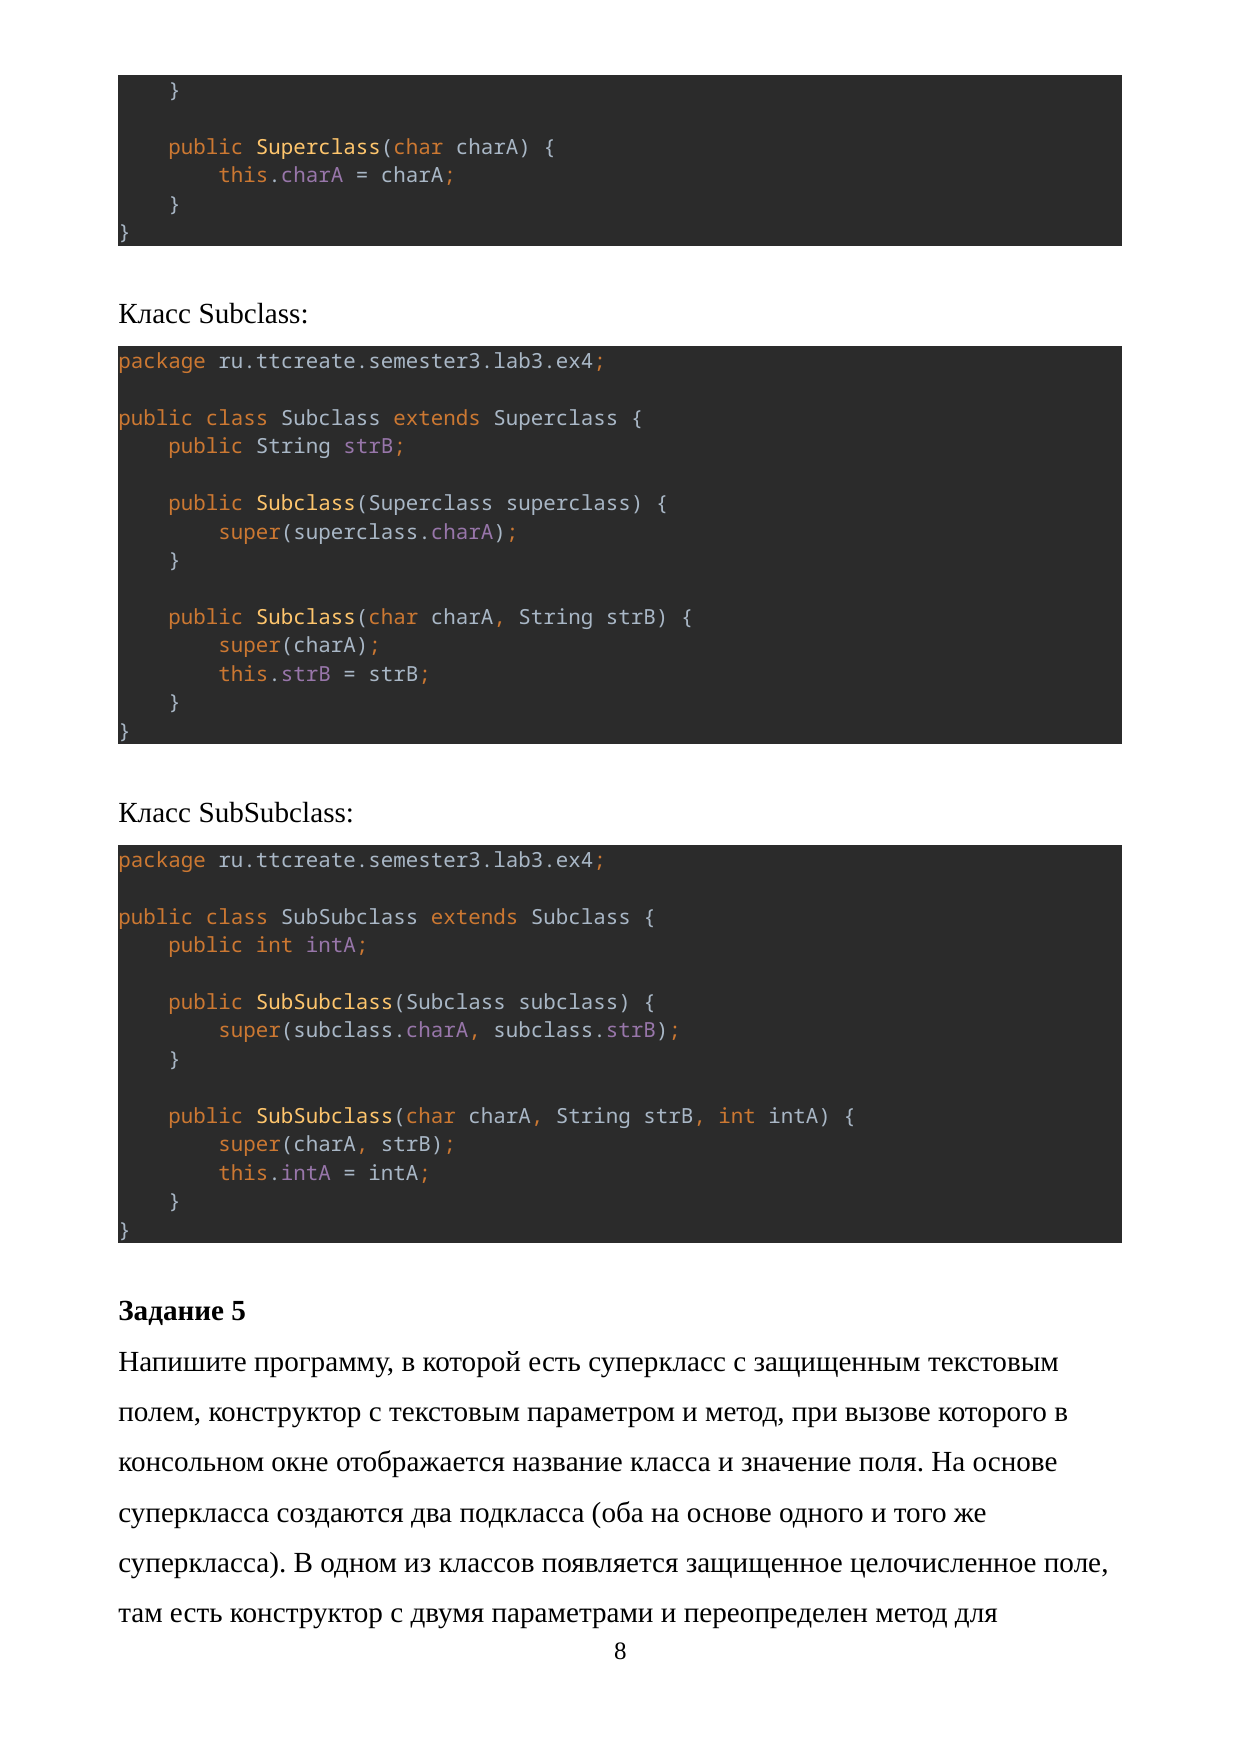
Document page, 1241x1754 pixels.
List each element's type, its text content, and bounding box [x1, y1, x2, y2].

text package ru.ttcreate.semester3.lab3.ex4; public class Subclass extends Superclass { public String strB; public Subclass(Superclass superclass) { super(superclass.charA); } public Subclass(char charA, String strB) { super(charA); this.strB = strB; } } [118, 346, 1122, 744]
text Класс SubSubclass: [118, 795, 1122, 828]
text } public Superclass(char charA) { this.charA = charA; } } [118, 75, 1122, 246]
text Класс Subclass: [118, 296, 1122, 329]
text Напишите программу, в которой есть суперкласс с защищенным текстовым полем, конструктор с текстовым параметром и метод, при вызове которого в консольном окне отображается название класса и значение поля. На основе суперкласса создаются два подкласса (оба на основе одного и того же суперкласса). В одном из классов появляется защищенное целочисленное поле, там есть конструктор с двумя параметрами и переопределен метод для [118, 1344, 1122, 1629]
text Задание 5 [118, 1293, 1122, 1327]
text package ru.ttcreate.semester3.lab3.ex4; public class SubSubclass extends Subclass { public int intA; public SubSubclass(Subclass subclass) { super(subclass.charA, subclass.strB); } public SubSubclass(char charA, String strB, int intA) { super(charA, strB); this.intA = intA; } } [118, 845, 1122, 1243]
